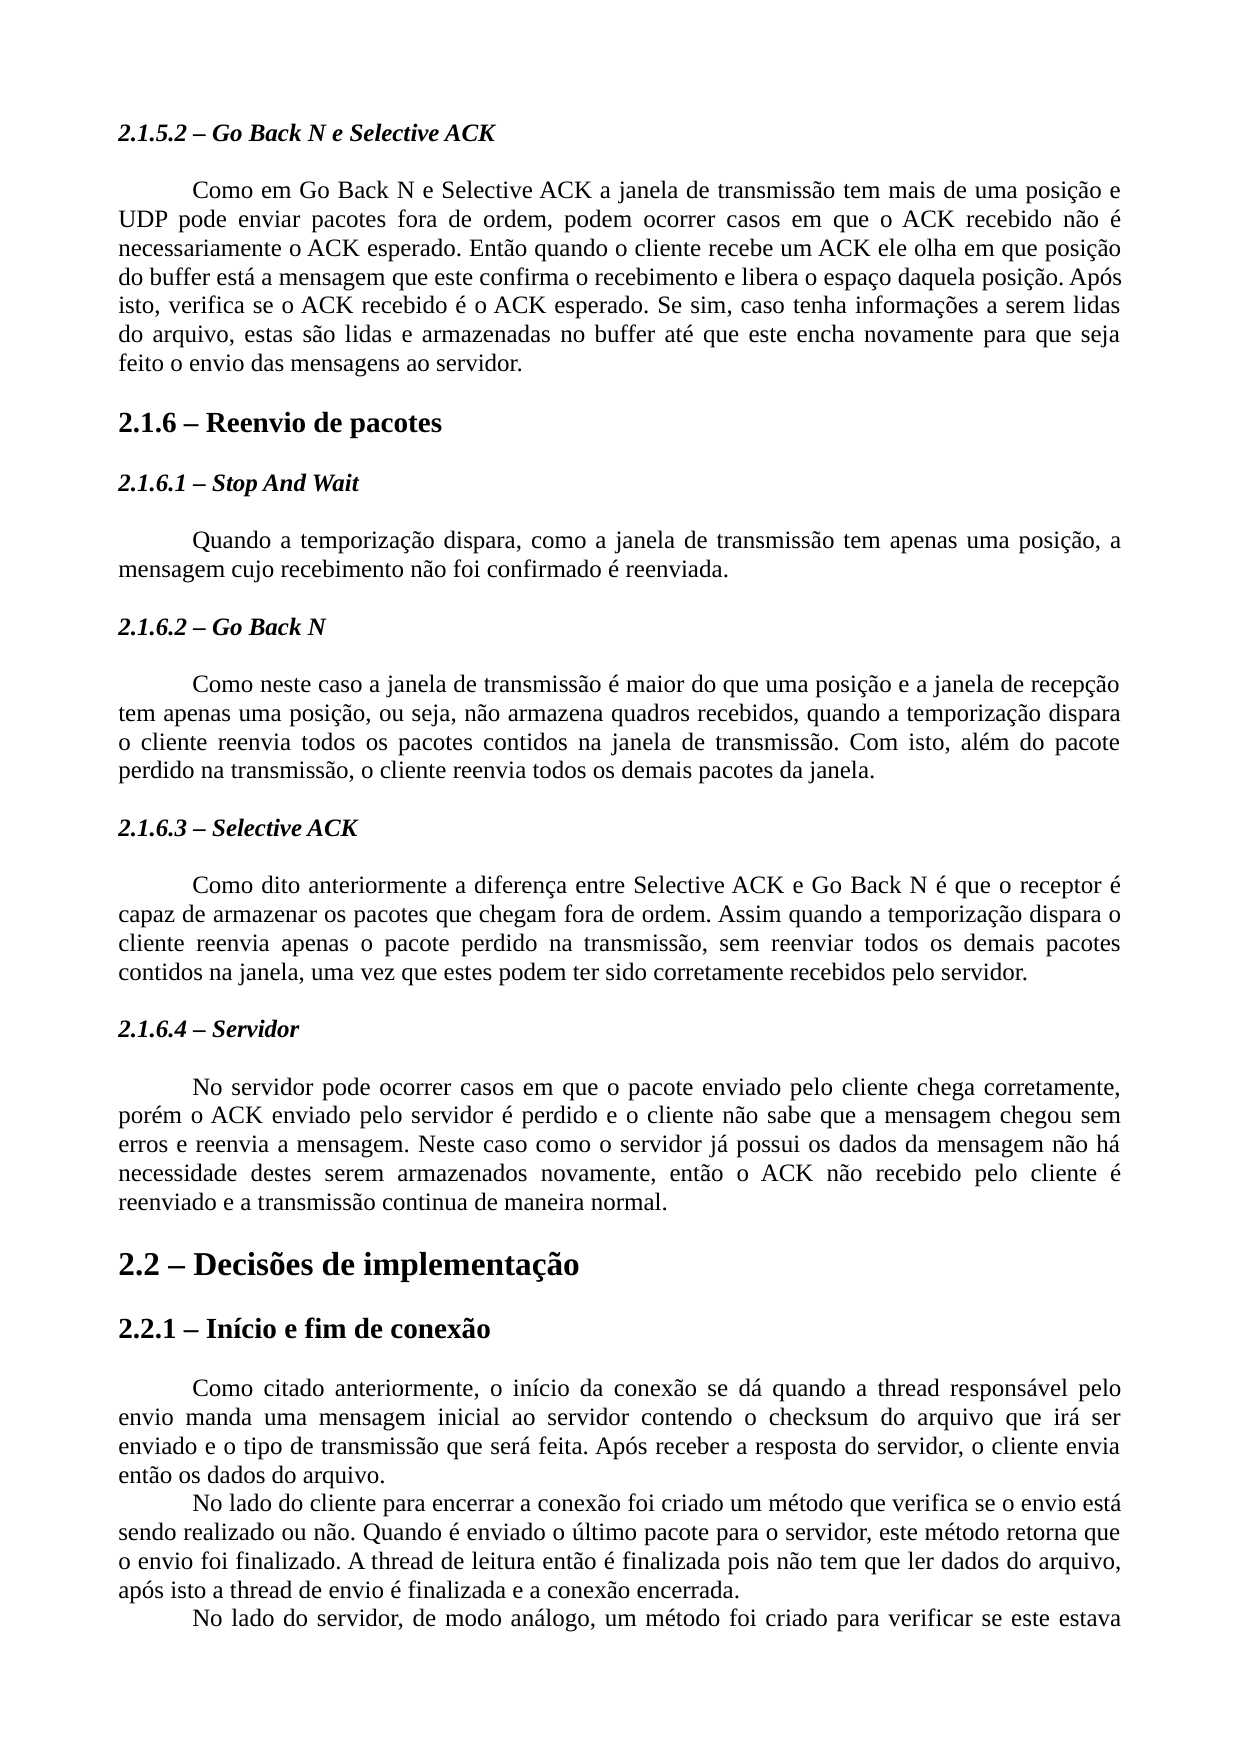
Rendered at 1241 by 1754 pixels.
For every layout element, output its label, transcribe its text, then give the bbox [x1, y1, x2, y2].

text No servidor pode ocorrer casos em que o pacote enviado pelo cliente chega corretamente, porém o ACK enviado pelo servidor é perdido e o cliente não sabe que a mensagem chegou sem erros e reenvia a mensagem. Neste caso como o servidor já possui os dados da mensagem não há necessidade destes serem armazenados novamente, então o ACK não recebido pelo cliente é reenviado e a transmissão continua de maneira normal. [118, 1072, 1122, 1215]
text Como em Go Back N e Selective ACK a janela de transmissão tem mais de uma posição e UDP pode enviar pacotes fora de ordem, podem ocorrer casos em que o ACK recebido não é necessariamente o ACK esperado. Então quando o cliente recebe um ACK ele olha em que posição do buffer está a mensagem que este confirma o recebimento e libera o espaço daquela posição. Após isto, verifica se o ACK recebido é o ACK esperado. Se sim, caso tenha informações a serem lidas do arquivo, estas são lidas e armazenadas no buffer até que este encha novamente para que seja feito o envio das mensagens ao servidor. [118, 176, 1122, 377]
text 2.1.5.2 – Go Back N e Selective ACK [118, 118, 1122, 147]
text Como dito anteriormente a diferença entre Selective ACK e Go Back N é que o receptor é capaz de armazenar os pacotes que chegam fora de ordem. Assim quando a temporização dispara o cliente reenvia apenas o pacote perdido na transmissão, sem reenviar todos os demais pacotes contidos na janela, uma vez que estes podem ter sido corretamente recebidos pelo servidor. [118, 870, 1122, 985]
text 2.1.6.3 – Selective ACK [118, 813, 1122, 842]
text No lado do servidor, de modo análogo, um método foi criado para verificar se este estava [118, 1603, 1122, 1632]
text Como citado anteriormente, o início da conexão se dá quando a thread responsável pelo envio manda uma mensagem inicial ao servidor contendo o checksum do arquivo que irá ser enviado e o tipo de transmissão que será feita. Após receber a resposta do servidor, o cliente envia então os dados do arquivo. [118, 1373, 1122, 1488]
text 2.2 – Decisões de implementação [118, 1244, 1122, 1282]
text 2.1.6.1 – Stop And Wait [118, 468, 1122, 497]
text No lado do cliente para encerrar a conexão foi criado um método que verifica se o envio está sendo realizado ou não. Quando é enviado o último pacote para o servidor, este método retorna que o envio foi finalizado. A thread de leitura então é finalizada pois não tem que ler dados do arquivo, após isto a thread de envio é finalizada e a conexão encerrada. [118, 1488, 1122, 1603]
text Como neste caso a janela de transmissão é maior do que uma posição e a janela de recepção tem apenas uma posição, ou seja, não armazena quadros recebidos, quando a temporização dispara o cliente reenvia todos os pacotes contidos na janela de transmissão. Com isto, além do pacote perdido na transmissão, o cliente reenvia todos os demais pacotes da janela. [118, 669, 1122, 784]
text 2.1.6.2 – Go Back N [118, 612, 1122, 640]
text Quando a temporização dispara, como a janela de transmissão tem apenas uma posição, a mensagem cujo recebimento não foi confirmado é reenviada. [118, 525, 1122, 583]
text 2.2.1 – Início e fim de conexão [118, 1311, 1122, 1345]
text 2.1.6 – Reenvio de pacotes [118, 406, 1122, 439]
text 2.1.6.4 – Servidor [118, 1014, 1122, 1043]
